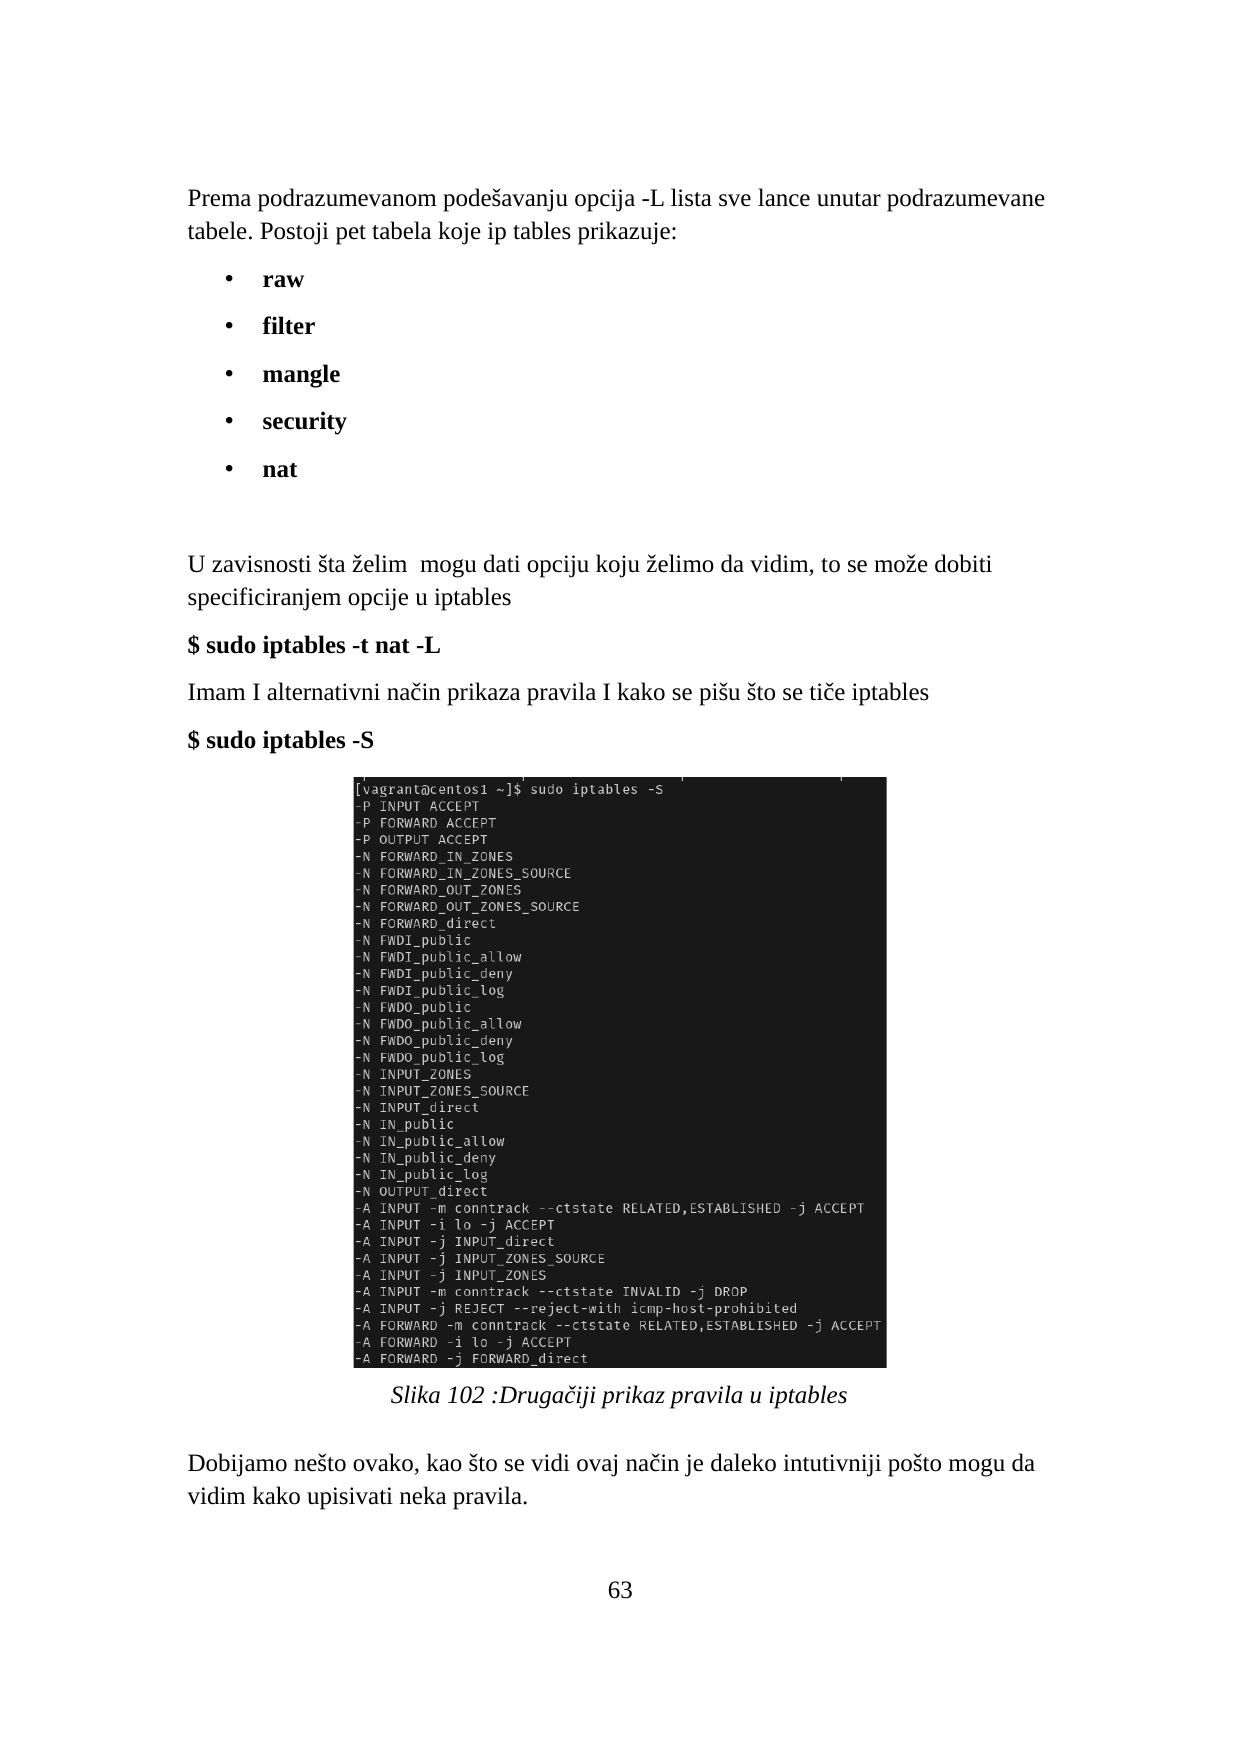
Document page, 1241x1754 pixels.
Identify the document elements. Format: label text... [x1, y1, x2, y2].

list nat [225, 454, 1053, 483]
list security [225, 406, 1053, 435]
text Imam I alternativni način prikaza pravila I kako se pišu što se tiče iptables [187, 677, 1053, 706]
text Prema podrazumevanom podešavanju opcija -L lista sve lance unutar podrazumevane tabele. Postoji pet tabela koje ip tables prikazuje: [187, 150, 1053, 245]
picture [353, 777, 887, 1368]
list raw [225, 264, 1053, 292]
list mangle [225, 359, 1053, 388]
text Slika 102 :Drugačiji prikaz pravila u iptables [353, 1368, 887, 1409]
text $ sudo iptables -S [187, 725, 1053, 754]
list filter [225, 311, 1053, 340]
text U zavisnosti šta želim mogu dati opciju koju želimo da vidim, to se može dobiti specificiranjem opcije u iptables [187, 549, 1053, 611]
text Dobijamo nešto ovako, kao što se vidi ovaj način je daleko intutivniji pošto mogu da vidim kako upisivati neka pravila. [187, 1415, 1053, 1509]
text $ sudo iptables -t nat -L [187, 630, 1053, 659]
